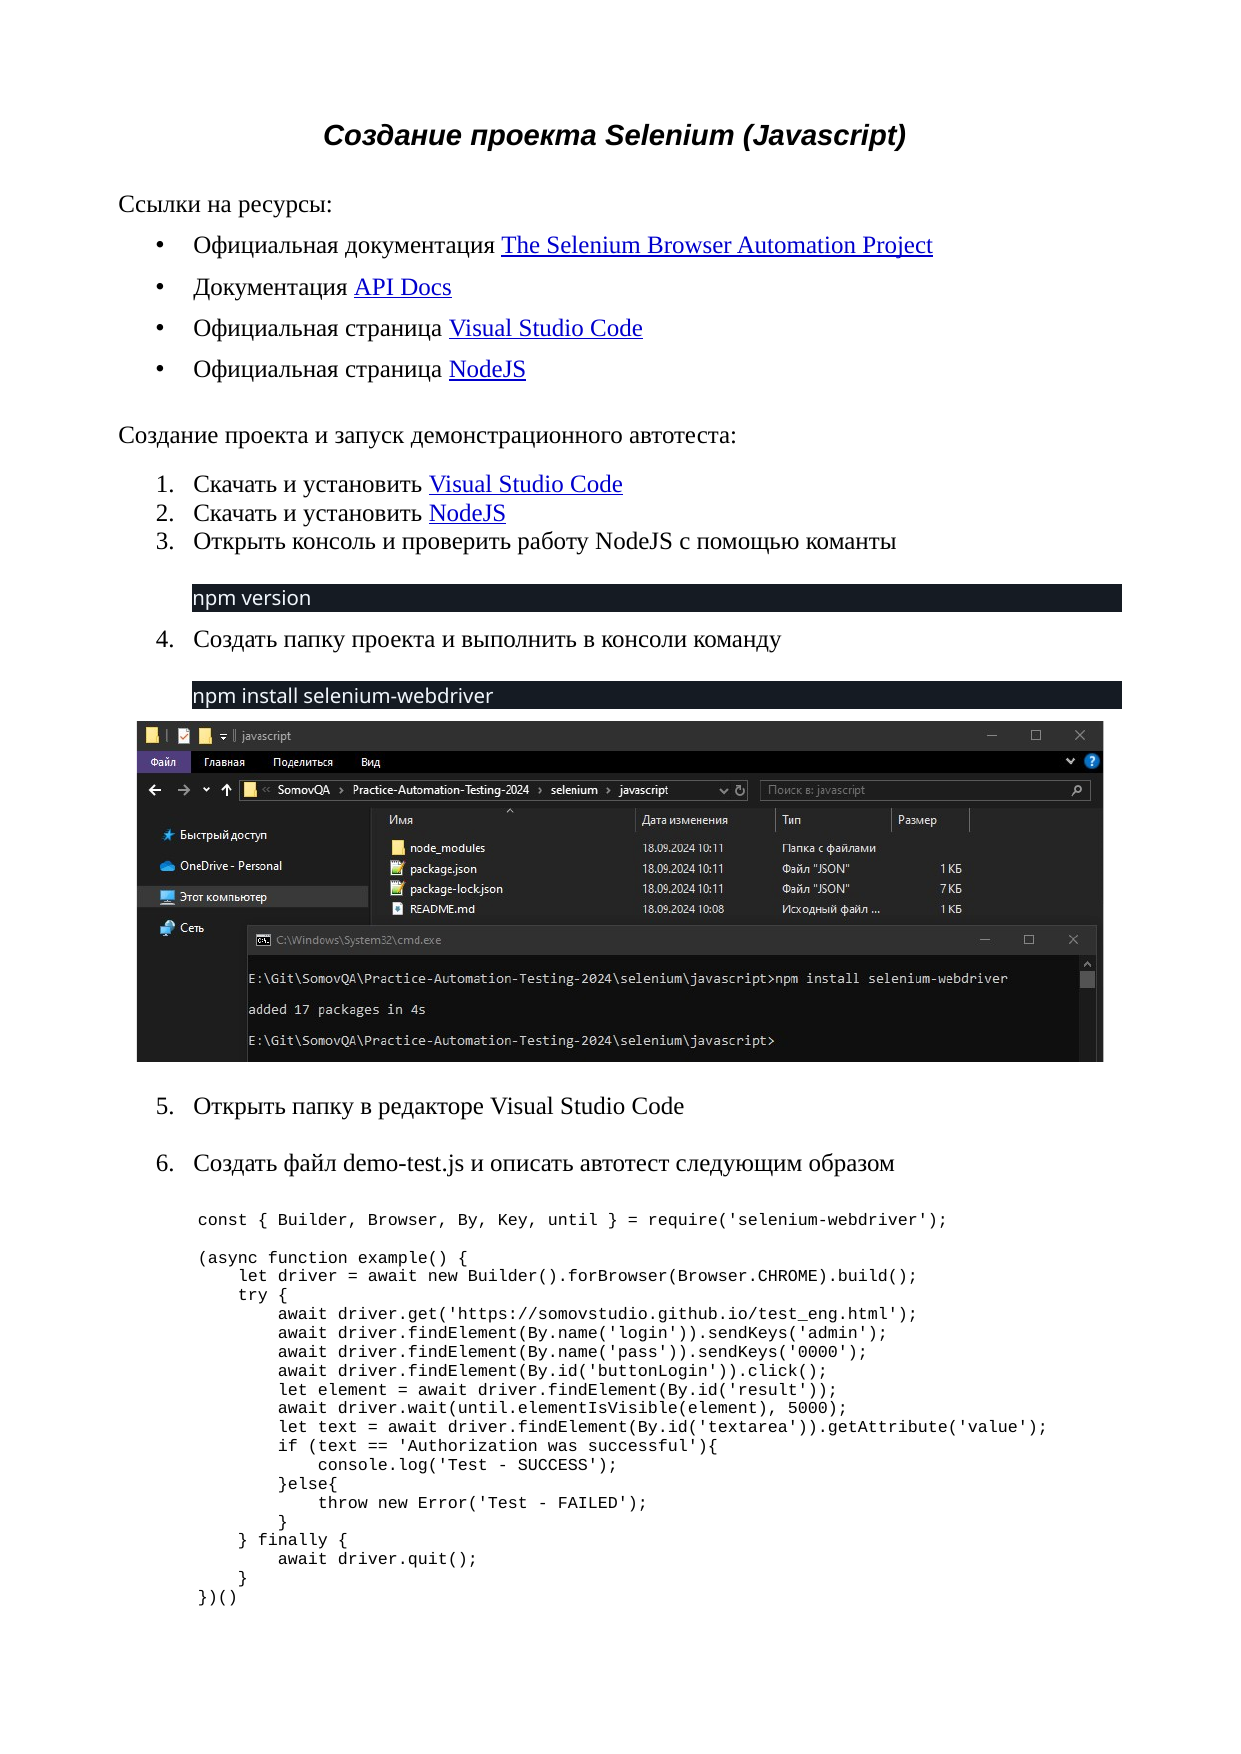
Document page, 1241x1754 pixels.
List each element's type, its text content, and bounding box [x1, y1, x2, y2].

text npm version [192, 584, 1122, 612]
list Создать файл demo-test.js и описать автотест следующим образом [156, 1148, 1122, 1177]
subtitle Создание проекта Selenium (Javascript) [118, 118, 1122, 152]
list Официальная страница Visual Studio Code [156, 313, 1122, 342]
table_header const { Builder, Browser, By, Key, until } = require('selenium-webdriver'); (async function example() { let driver = await new Builder().forBrowser(Browser.CHROME).build(); try { await driver.get('https://somovstudio.github.io/test_eng.html'); await driver.findElement(By.name('login')).sendKeys('admin'); await driver.findElement(By.name('pass')).sendKeys('0000'); await driver.findElement(By.id('buttonLogin')).click(); let element = await driver.findElement(By.id('result')); await driver.wait(until.elementIsVisible(element), 5000); let text = await driver.findElement(By.id('textarea')).getAttribute('value'); if (text == 'Authorization was successful'){ console.log('Test - SUCCESS'); }else{ throw new Error('Test - FAILED'); } } finally { await driver.quit(); } })() [118, 1206, 1122, 1613]
list Официальная документация The Selenium Browser Automation Project [156, 230, 1122, 259]
list Открыть папку в редакторе Visual Studio Code [156, 1091, 1122, 1119]
list Скачать и установить NodeJS [156, 498, 1122, 526]
list Официальная страница NodeJS [156, 354, 1122, 383]
list Открыть консоль и проверить работу NodeJS с помощью команты [156, 526, 1122, 555]
list Документация API Docs [156, 272, 1122, 300]
text npm install selenium-webdriver [192, 681, 1122, 709]
subtitle Создание проекта и запуск демонстрационного автотеста: [118, 420, 1122, 449]
picture [136, 721, 1104, 1062]
subtitle Ссылки на ресурсы: [118, 189, 1122, 218]
list Создать папку проекта и выполнить в консоли команду [156, 624, 1122, 653]
list Скачать и установить Visual Studio Code [156, 469, 1122, 498]
